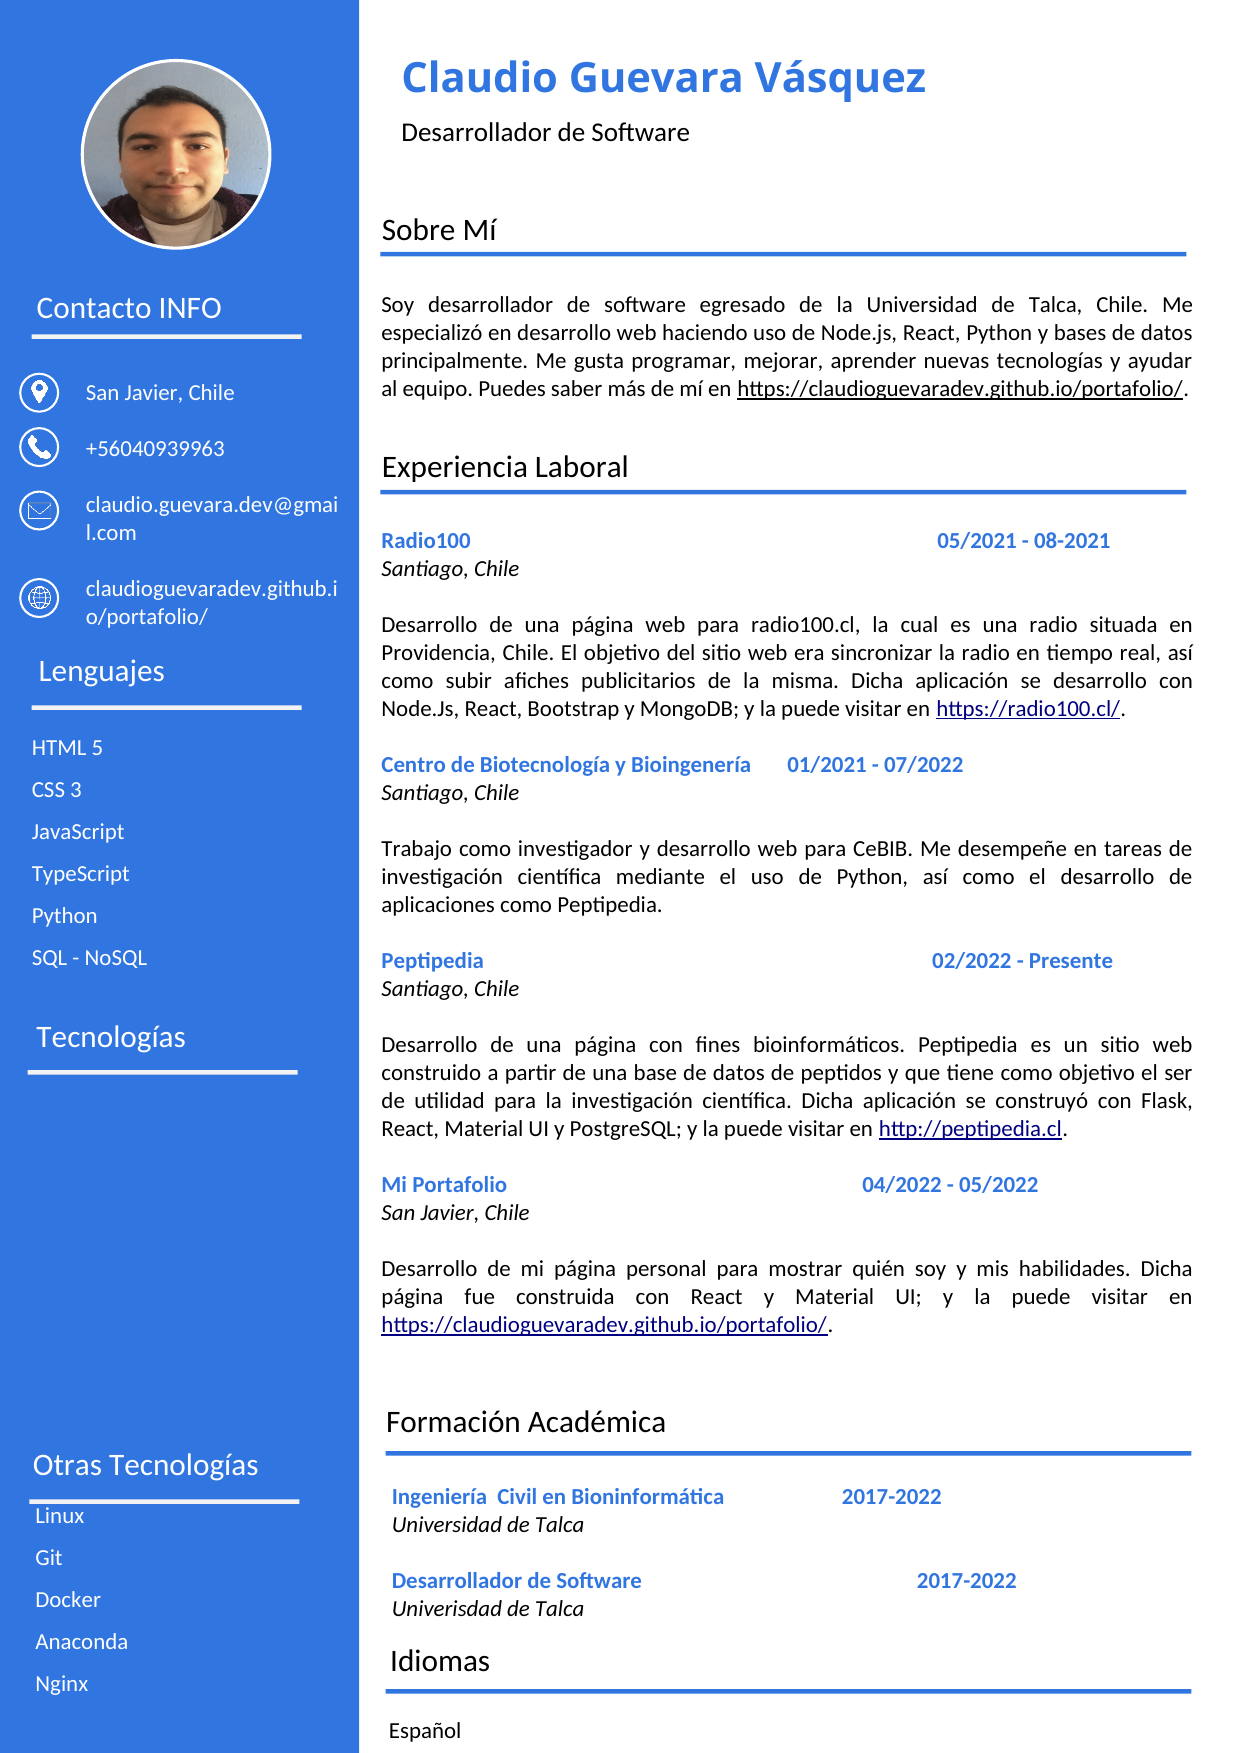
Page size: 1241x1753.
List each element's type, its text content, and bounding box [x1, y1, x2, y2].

text Trabajo como investigador y desarrollo web para CeBIB. Me desempeñe en tareas de investigación científica mediante el uso de Python, así como el desarrollo de aplicaciones como Peptipedia. [381, 834, 1194, 918]
text Sobre Mí [382, 210, 931, 248]
text Git [35, 1543, 290, 1571]
text SQL - NoSQL [32, 943, 287, 969]
text Desarrollo de una página web para radio100.cl, la cual es una radio situada en Providencia, Chile. El objetivo del sitio web era sincronizar la radio en tiempo real, así como subir afiches publicitarios de la misma. Dicha aplicación se desarrollo con Node.Js, React, Bootstrap y MongoDB; y la puede visitar en https://radio100.cl/. [381, 610, 1194, 722]
text San Javier, Chile [381, 1198, 1194, 1226]
text Desarrollo de mi página personal para mostrar quién soy y mis habilidades. Dicha página fue construida con React y Material UI; y la puede visitar en https://claudioguevaradev.github.io/portafolio/. [381, 1254, 1194, 1338]
text Soy desarrollador de software egresado de la Universidad de Talca, Chile. Me especializó en desarrollo web haciendo uso de Node.js, React, Python y bases de datos principalmente. Me gusta programar, mejorar, aprender nuevas tecnologías y ayudar al equipo. Puedes saber más de mí en https://claudioguevaradev.github.io/portafolio/. [381, 290, 1194, 402]
text HTML 5 [32, 733, 287, 761]
picture [28, 499, 51, 522]
text Tecnologías [36, 1017, 332, 1055]
text Santiago, Chile [381, 778, 1194, 806]
text Español [389, 1717, 1202, 1744]
text Radio100 05/2021 - 08-2021 [381, 526, 1194, 554]
text Santiago, Chile [381, 554, 1194, 582]
text Centro de Biotecnología y Bioingenería 01/2021 - 07/2022 [381, 750, 1194, 778]
text Claudio Guevara Vásquez [401, 47, 1185, 104]
text CSS 3 [32, 775, 287, 803]
text Otras Tecnologías [33, 1445, 329, 1483]
text Desarrollador de Software [401, 115, 978, 148]
picture [84, 63, 268, 246]
text Python [32, 901, 287, 929]
text Anaconda [35, 1627, 290, 1655]
text JavaScript [32, 817, 287, 845]
picture [28, 435, 51, 459]
text claudioguevaradev.github.io/portafolio/ [86, 574, 341, 630]
text Santiago, Chile [381, 974, 1194, 1002]
text Experiencia Laboral [382, 447, 818, 485]
picture [27, 380, 51, 403]
text TypeScript [32, 859, 287, 887]
text claudio.guevara.dev@gmail.com [86, 490, 341, 546]
text Idiomas [390, 1641, 952, 1679]
text Peptipedia 02/2022 - Presente [381, 946, 1194, 974]
text +56040939963 [86, 434, 341, 462]
text Nginx [35, 1669, 290, 1697]
text Mi Portafolio 04/2022 - 05/2022 [381, 1170, 1194, 1198]
text Lenguajes [38, 651, 287, 689]
text Ingeniería Civil en Bioninformática 2017-2022 [392, 1482, 1204, 1510]
text Linux [35, 1501, 290, 1529]
text Univerisdad de Talca [392, 1594, 1204, 1622]
picture [28, 586, 51, 609]
text Formación Académica [386, 1402, 966, 1440]
text Universidad de Talca [392, 1510, 1204, 1538]
text Desarrollo de una página con fines bioinformáticos. Peptipedia es un sitio web construido a partir de una base de datos de peptidos y que tiene como objetivo el ser de utilidad para la investigación científica. Dicha aplicación se construyó con Flask, React, Material UI y PostgreSQL; y la puede visitar en http://peptipedia.cl. [381, 1030, 1194, 1142]
text Desarrollador de Software 2017-2022 [392, 1566, 1204, 1594]
text Docker [35, 1585, 290, 1613]
text Contacto INFO [36, 288, 247, 326]
text San Javier, Chile [86, 378, 341, 406]
